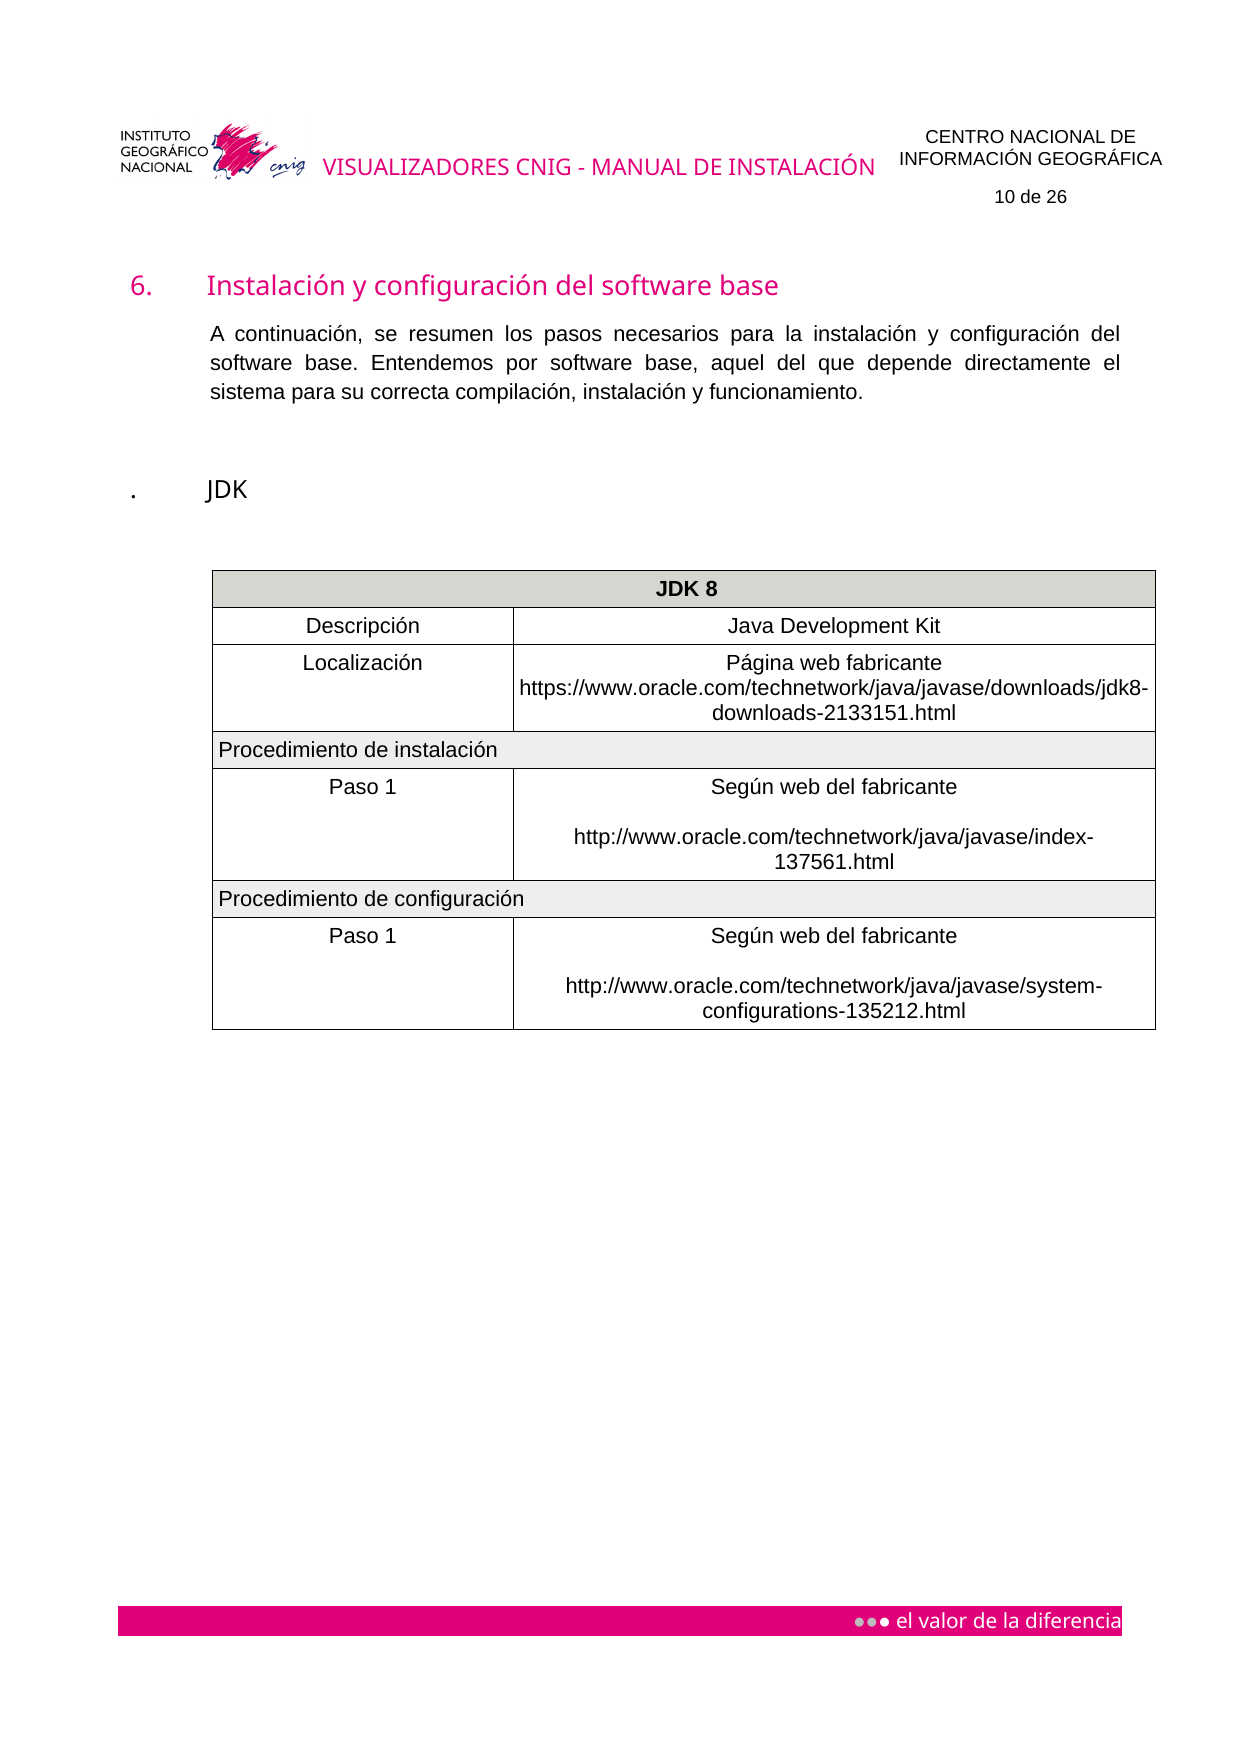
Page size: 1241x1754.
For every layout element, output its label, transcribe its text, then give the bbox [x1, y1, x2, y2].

table_header JDK 8 [213, 571, 1155, 607]
table_cell Procedimiento de instalación [213, 732, 1155, 768]
table_cell Página web fabricante https://www.oracle.com/technetwork/java/javase/downloads/jdk8-downloads-2133151.html [514, 645, 1155, 731]
table_cell Java Development Kit [514, 608, 1155, 644]
table_cell Descripción [213, 608, 513, 644]
table_cell Paso 1 [213, 918, 513, 1029]
subtitle JDK [130, 472, 1122, 506]
table_cell Según web del fabricante http://www.oracle.com/technetwork/java/javase/system-configurations-135212.html [514, 918, 1155, 1029]
subtitle Instalación y configuración del software base [130, 266, 1122, 303]
text A continuación, se resumen los pasos necesarios para la instalación y configuración del software base. Entendemos por software base, aquel del que depende directamente el sistema para su correcta compilación, instalación y funcionamiento. [210, 321, 1122, 404]
picture [118, 118, 307, 183]
table_cell Paso 1 [213, 769, 513, 880]
table_cell Según web del fabricante http://www.oracle.com/technetwork/java/javase/index-137561.html [514, 769, 1155, 880]
table_cell Procedimiento de configuración [213, 881, 1155, 917]
table_cell Localización [213, 645, 513, 731]
